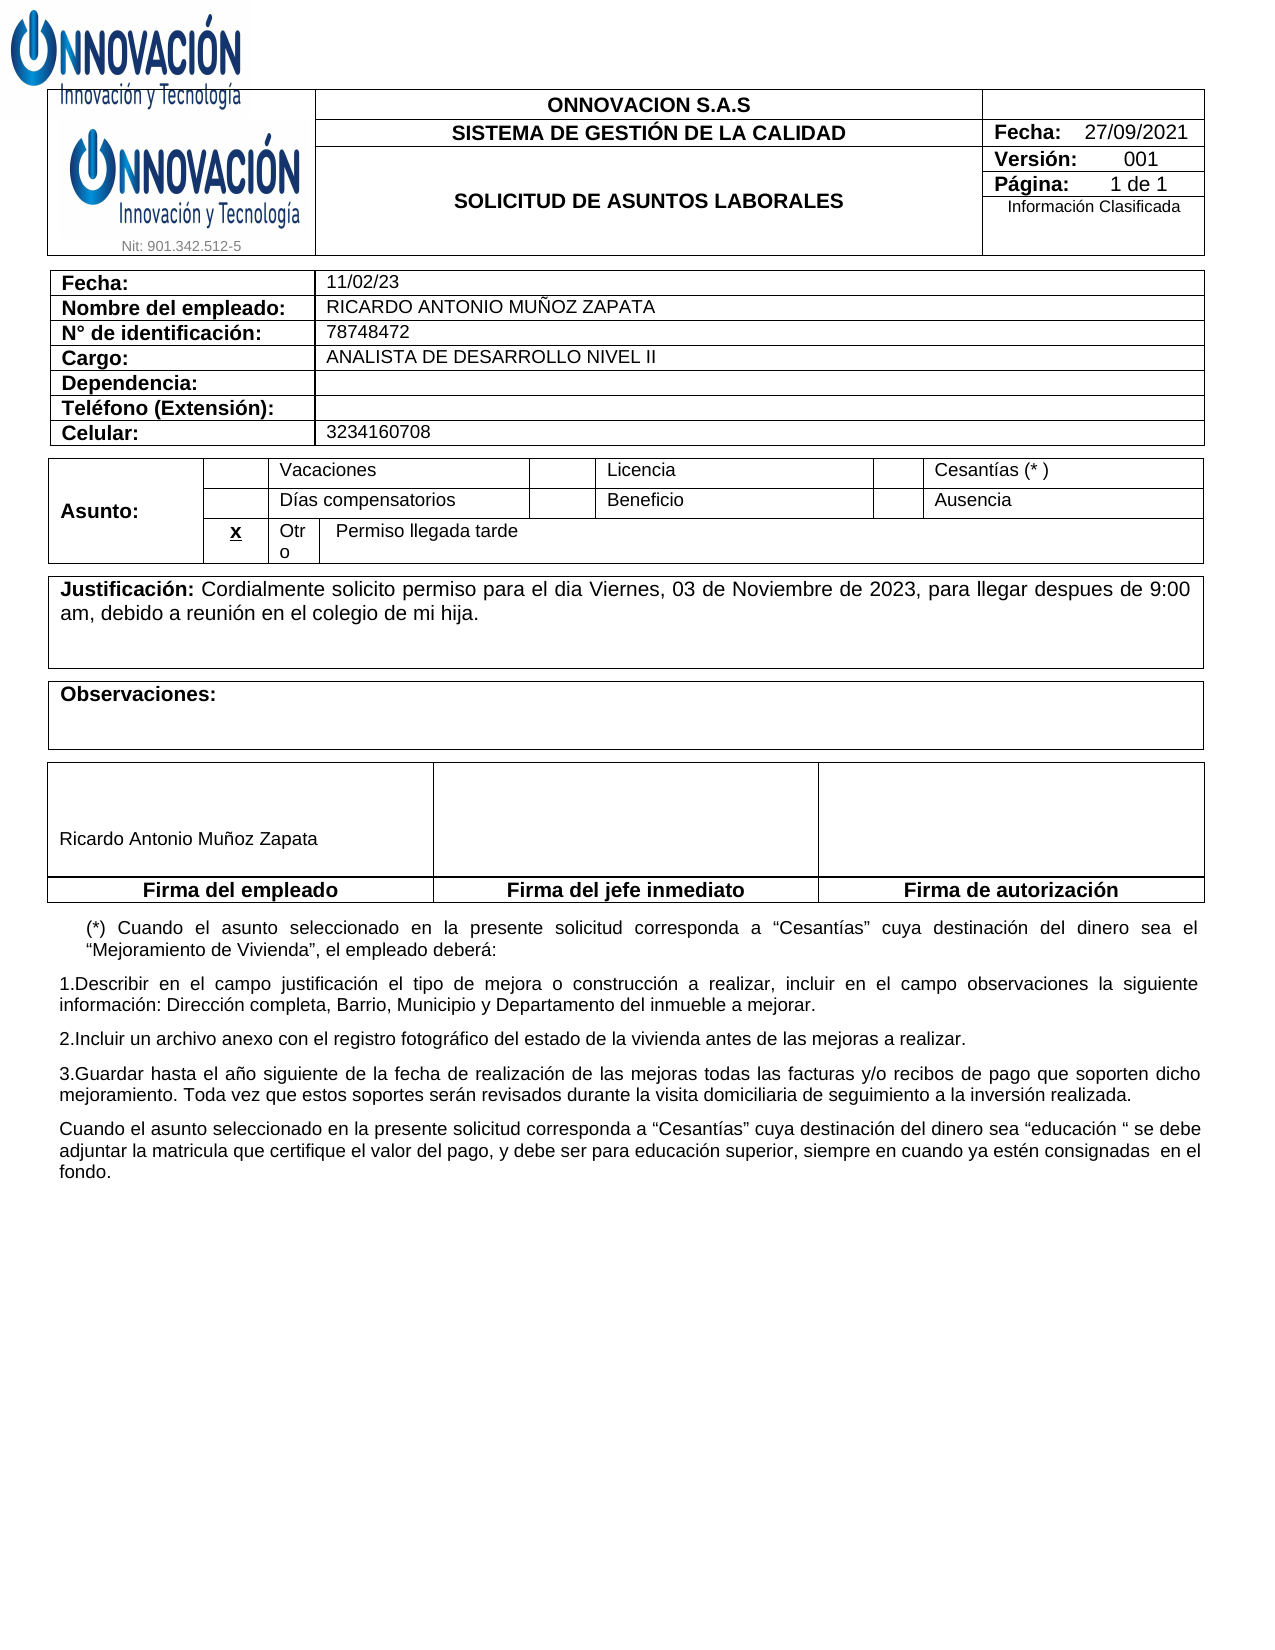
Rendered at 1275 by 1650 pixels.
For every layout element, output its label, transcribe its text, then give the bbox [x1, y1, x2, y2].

picture [0, 0, 251, 119]
table_header Nit: 901.342.512-5 [48, 90, 315, 255]
table_cell Página: 1 de 1 [983, 172, 1204, 196]
text (*) Cuando el asunto seleccionado en la presente solicitud corresponda a “Cesantías” cuya destinación del dinero sea el “Mejoramiento de Vivienda”, el empleado deberá: [86, 917, 1198, 960]
table_cell [316, 371, 1204, 395]
table_cell Nombre del empleado: [51, 296, 314, 320]
text 2.Incluir un archivo anexo con el registro fotográfico del estado de la vivienda antes de las mejoras a realizar. [59, 1028, 1216, 1050]
table_header [434, 763, 818, 876]
table_cell RICARDO ANTONIO MUÑOZ ZAPATA [316, 296, 1204, 320]
table_cell SISTEMA DE GESTIÓN DE LA CALIDAD [316, 120, 982, 146]
table_cell [204, 489, 268, 518]
table_cell N° de identificación: [51, 321, 314, 345]
table_cell Firma del empleado [48, 878, 433, 902]
table_header 02/11/23 [316, 271, 1204, 295]
table_cell Firma del jefe inmediato [434, 878, 818, 902]
table_cell ANALISTA DE DESARROLLO NIVEL II [316, 346, 1204, 370]
table_header ONNOVACION S.A.S [316, 90, 982, 119]
table_header Asunto: [49, 459, 203, 562]
picture [48, 90, 310, 238]
table_cell [874, 489, 923, 518]
table_header [983, 90, 1204, 119]
table_header Vacaciones [269, 459, 529, 488]
table_cell Fecha: 27/09/2021 [983, 120, 1204, 146]
table_header Justificación: Cordialmente solicito permiso para el dia Viernes, 03 de Noviembre de 2023, para llegar despues de 9:00 am, debido a reunión en el colegio de mi hija. [49, 577, 1203, 668]
table_cell Cargo: [51, 346, 314, 370]
table_header [874, 459, 923, 488]
table_cell Información Clasificada [983, 197, 1204, 255]
table_cell Firma de autorización [819, 878, 1204, 902]
table_cell Días compensatorios [269, 489, 529, 518]
table_cell SOLICITUD DE ASUNTOS LABORALES [316, 147, 982, 255]
table_cell Versión: 001 [983, 147, 1204, 171]
table_cell 78748472 [316, 321, 1204, 345]
table_cell Teléfono (Extensión): [51, 396, 314, 420]
text 3.Guardar hasta el año siguiente de la fecha de realización de las mejoras todas las facturas y/o recibos de pago que soporten dicho mejoramiento. Toda vez que estos soportes serán revisados durante la visita domiciliaria de seguimiento a la inversión realizada. [59, 1062, 1202, 1105]
text Cuando el asunto seleccionado en la presente solicitud corresponda a “Cesantías” cuya destinación del dinero sea “educación “ se debe adjuntar la matricula que certifique el valor del pago, y debe ser para educación superior, siempre en cuando ya estén consignadas en el fondo. [59, 1118, 1202, 1183]
table_cell [316, 396, 1204, 420]
text 1.Describir en el campo justificación el tipo de mejora o construcción a realizar, incluir en el campo observaciones la siguiente información: Dirección completa, Barrio, Municipio y Departamento del inmueble a mejorar. [59, 973, 1200, 1016]
table_header [530, 459, 595, 488]
table_cell Dependencia: [51, 371, 314, 395]
table_header Fecha: [51, 271, 314, 295]
table_cell 3234160708 [316, 421, 1204, 445]
table_cell Ausencia [924, 489, 1203, 518]
table_cell x [204, 519, 268, 562]
table_cell Celular: [51, 421, 314, 445]
table_header Ricardo Antonio Muñoz Zapata [48, 763, 433, 876]
table_cell Beneficio [596, 489, 873, 518]
table_header Licencia [596, 459, 873, 488]
table_cell Permiso llegada tarde [320, 519, 1203, 562]
table_cell Otro [269, 519, 319, 562]
table_header [204, 459, 268, 488]
table_header Observaciones: [49, 682, 1203, 749]
table_header [819, 763, 1204, 876]
table_cell [530, 489, 595, 518]
table_header Cesantías (* ) [924, 459, 1203, 488]
